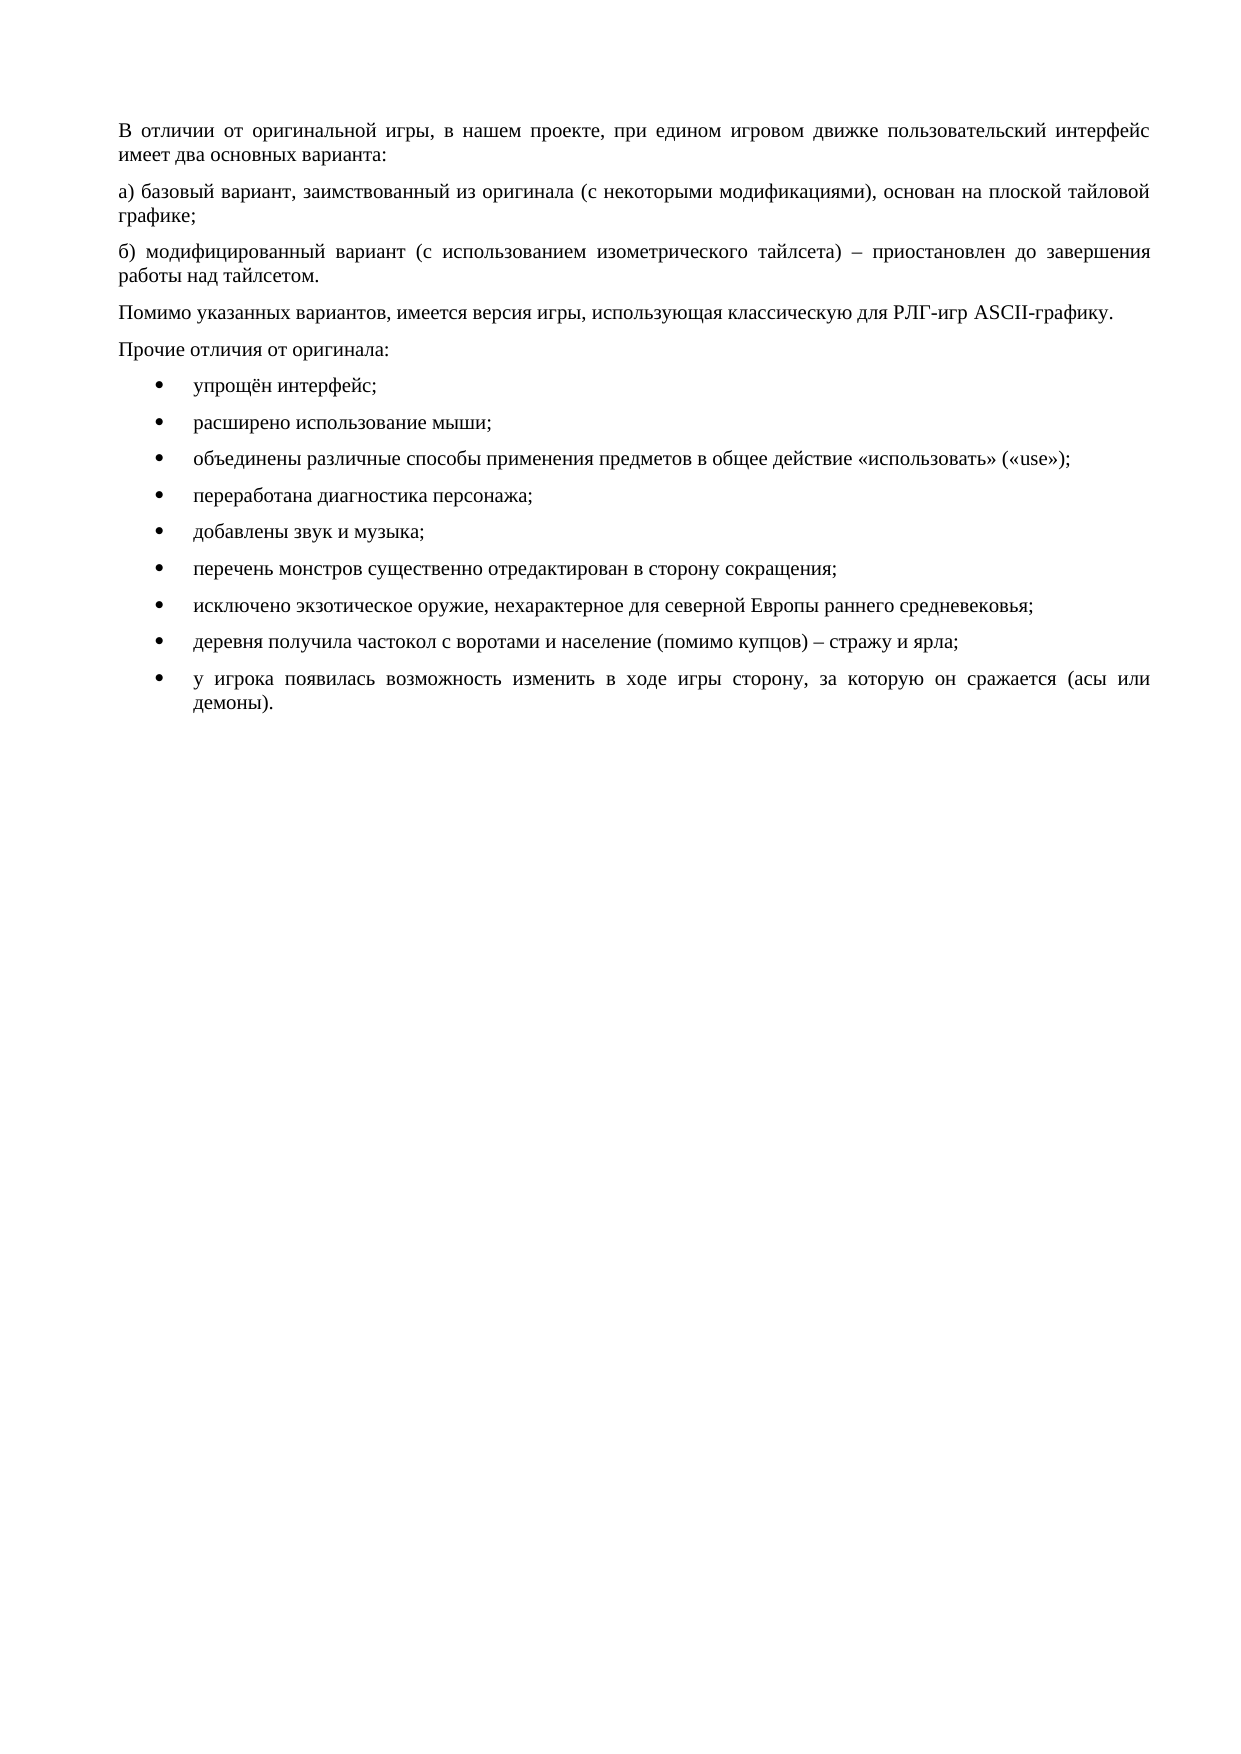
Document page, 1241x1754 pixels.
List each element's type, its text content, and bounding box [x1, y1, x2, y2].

text В отличии от оригинальной игры, в нашем проекте, при едином игровом движке пользовательский интерфейс имеет два основных варианта: [118, 118, 1152, 166]
list перечень монстров существенно отредактирован в сторону сокращения; [156, 556, 1152, 580]
text Помимо указанных вариантов, имеется версия игры, использующая классическую для РЛГ-игр ASCII-графику. [118, 300, 1152, 324]
list упрощён интерфейс; [156, 373, 1152, 397]
text Прочие отличия от оригинала: [118, 337, 1152, 361]
text б) модифицированный вариант (с использованием изометрического тайлсета) – приостановлен до завершения работы над тайлсетом. [118, 239, 1152, 287]
list переработана диагностика персонажа; [156, 483, 1152, 507]
text а) базовый вариант, заимствованный из оригинала (с некоторыми модификациями), основан на плоской тайловой графике; [118, 179, 1152, 227]
list добавлены звук и музыка; [156, 519, 1152, 543]
list у игрока появилась возможность изменить в ходе игры сторону, за которую он сражается (асы или демоны). [156, 666, 1152, 714]
list объединены различные способы применения предметов в общее действие «использовать» («use»); [156, 446, 1152, 470]
list деревня получила частокол с воротами и население (помимо купцов) – стражу и ярла; [156, 629, 1152, 653]
list исключено экзотическое оружие, нехарактерное для северной Европы раннего средневековья; [156, 592, 1152, 617]
list расширено использование мыши; [156, 410, 1152, 434]
